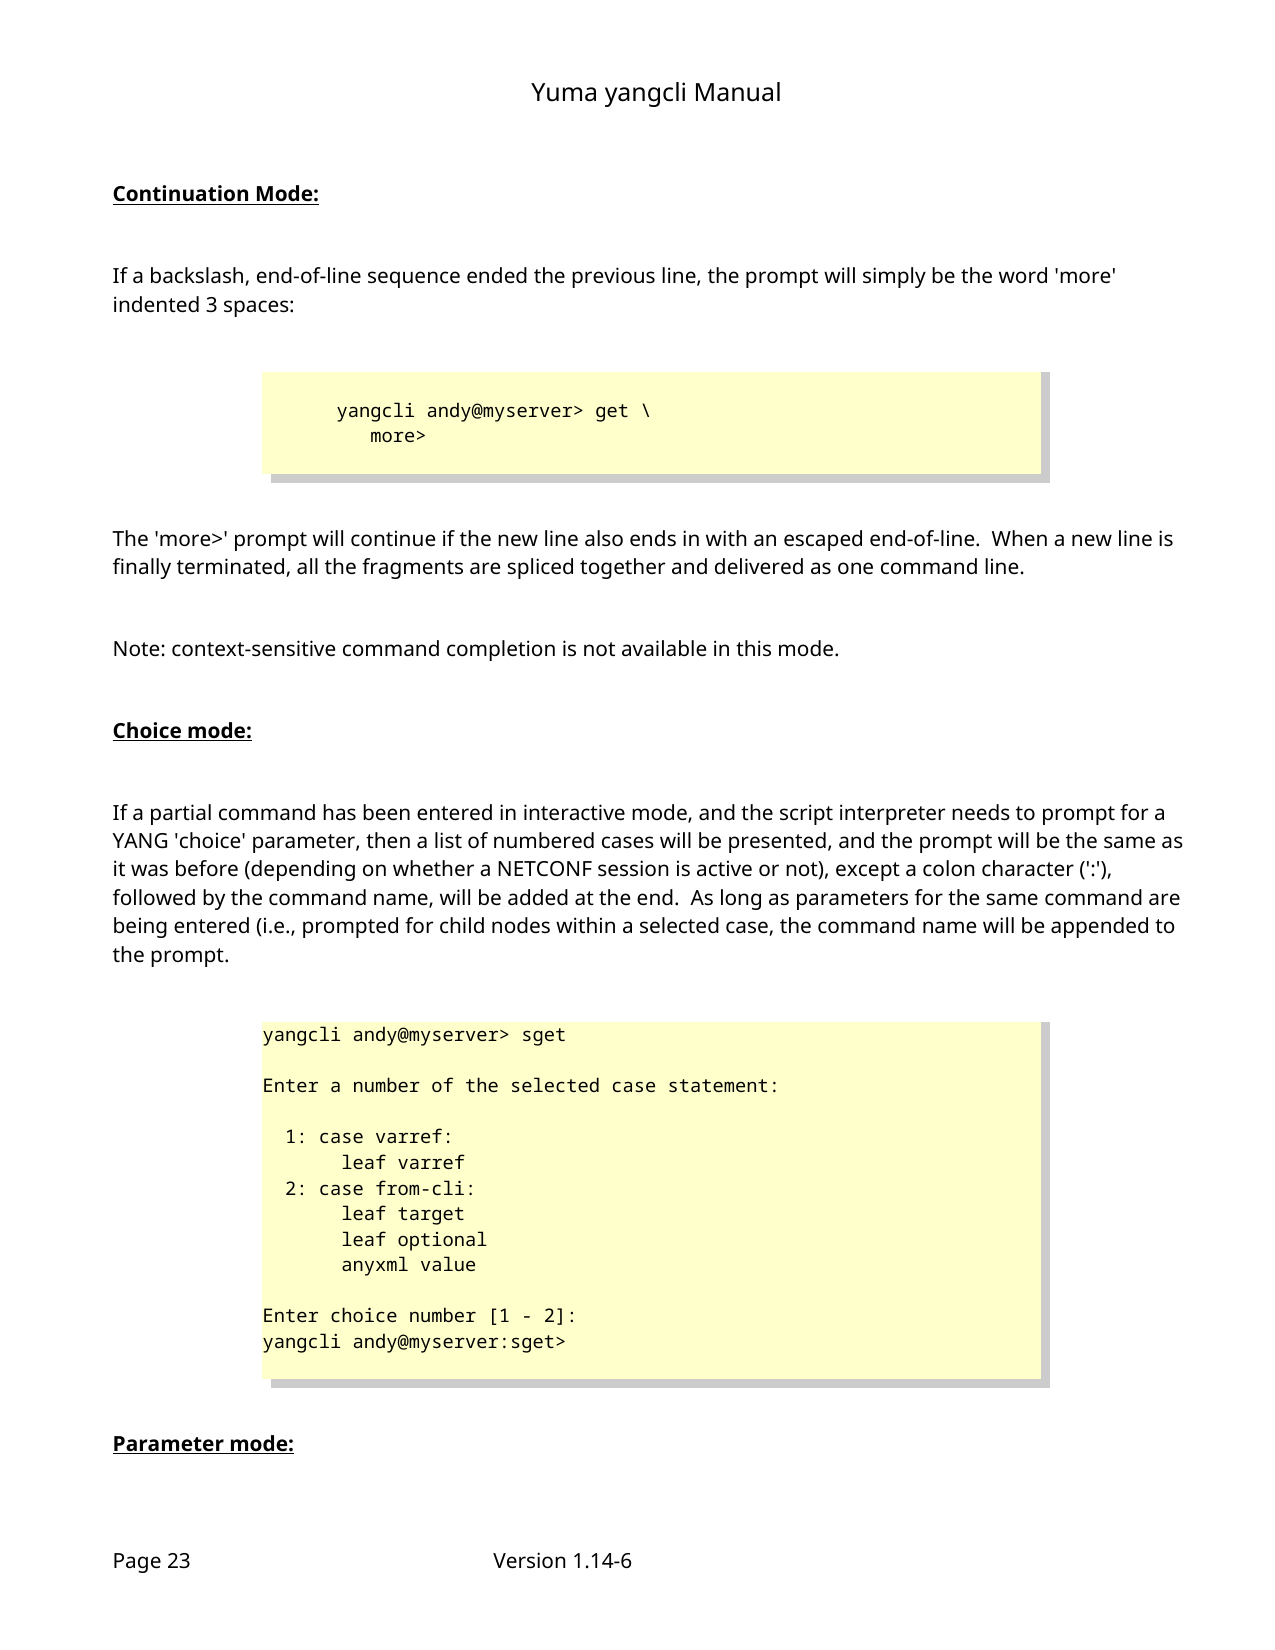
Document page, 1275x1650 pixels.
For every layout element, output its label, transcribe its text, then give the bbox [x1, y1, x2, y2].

text Enter choice number [1 - 2]: [262, 1302, 1041, 1328]
text leaf optional [262, 1226, 1041, 1251]
text If a backslash, end-of-line sequence ended the previous line, the prompt will simply be the word 'more' indented 3 spaces: [112, 261, 1200, 318]
text Parameter mode: [112, 1429, 1200, 1457]
text Choice mode: [112, 716, 1200, 744]
text more> [262, 423, 1041, 448]
text 2: case from-cli: [262, 1175, 1041, 1200]
text The 'more>' prompt will continue if the new line also ends in with an escaped end-of-line. When a new line is finally terminated, all the fragments are spliced together and delivered as one command line. [112, 524, 1200, 581]
text yangcli andy@myserver> sget [262, 1022, 1041, 1047]
text If a partial command has been entered in interactive mode, and the script interpreter needs to prompt for a YANG 'choice' parameter, then a list of numbered cases will be presented, and the prompt will be the same as it was before (depending on whether a NETCONF session is active or not), except a colon character (':'), followed by the command name, will be added at the end. As long as parameters for the same command are being entered (i.e., prompted for child nodes within a selected case, the command name will be appended to the prompt. [112, 798, 1200, 968]
text Enter a number of the selected case statement: [262, 1073, 1041, 1098]
text Note: context-sensitive command completion is not available in this mode. [112, 634, 1200, 662]
text yangcli andy@myserver:sget> [262, 1328, 1041, 1353]
text yangcli andy@myserver> get \ [262, 397, 1041, 423]
text Continuation Mode: [112, 179, 1200, 208]
text leaf target [262, 1200, 1041, 1226]
text 1: case varref: [262, 1124, 1041, 1149]
text anyxml value [262, 1251, 1041, 1277]
text leaf varref [262, 1149, 1041, 1175]
